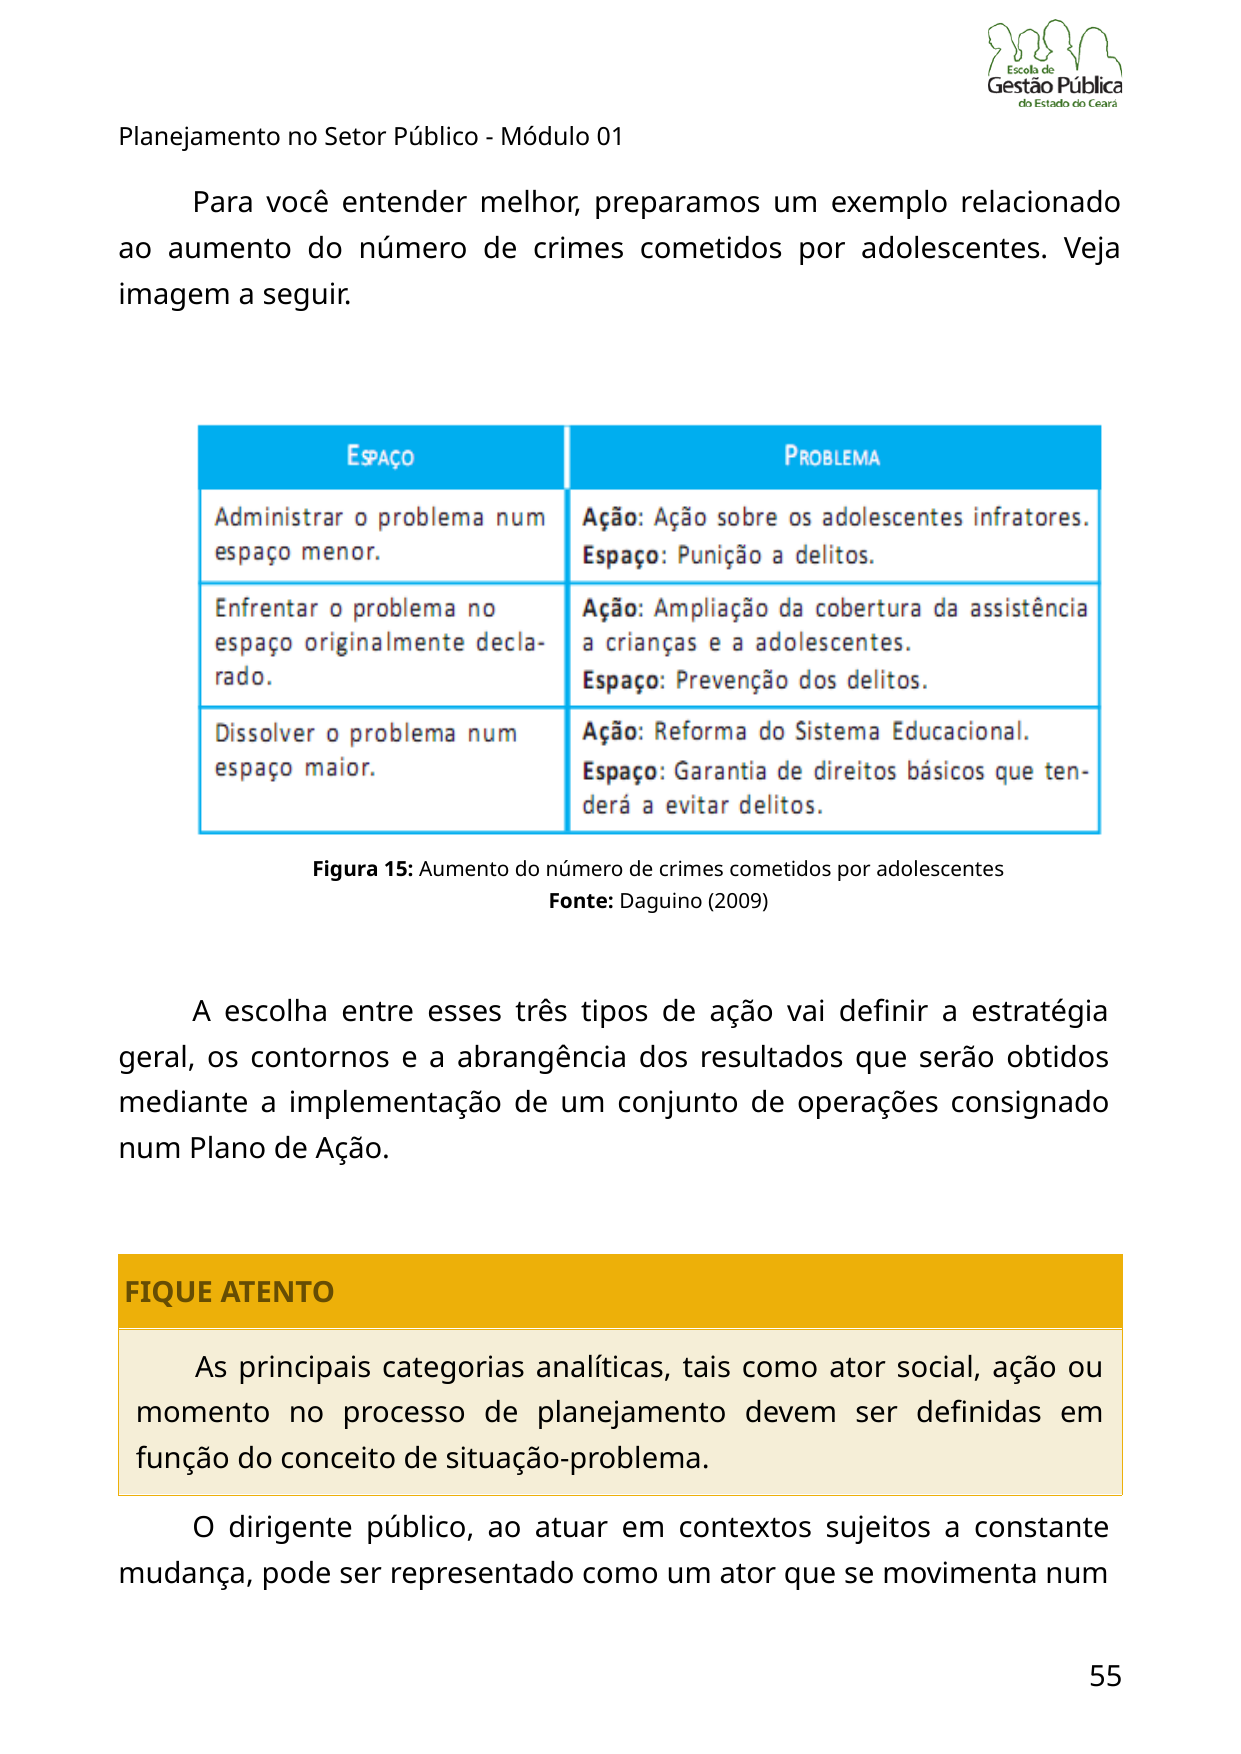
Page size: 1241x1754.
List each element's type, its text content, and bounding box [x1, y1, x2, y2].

table_cell As principais categorias analíticas, tais como ator social, ação ou momento no processo de planejamento devem ser definidas em função do conceito de situação-problema. [119, 1330, 1122, 1494]
text Figura 15: Aumento do número de crimes cometidos por adolescentes Fonte: Daguino (2009) [148, 391, 1168, 915]
text O dirigente público, ao atuar em contextos sujeitos a constante mudança, pode ser representado como um ator que se movimenta num [118, 1506, 1110, 1592]
picture [180, 402, 1115, 850]
picture [118, 19, 1123, 107]
list Para você entender melhor, preparamos um exemplo relacionado ao aumento do número de crimes cometidos por adolescentes. Veja imagem a seguir. [118, 182, 1122, 313]
text A escolha entre esses três tipos de ação vai definir a estratégia geral, os contornos e a abrangência dos resultados que serão obtidos mediante a implementação de um conjunto de operações consignado num Plano de Ação. [118, 990, 1110, 1167]
table_header FIQUE ATENTO [119, 1255, 1122, 1328]
